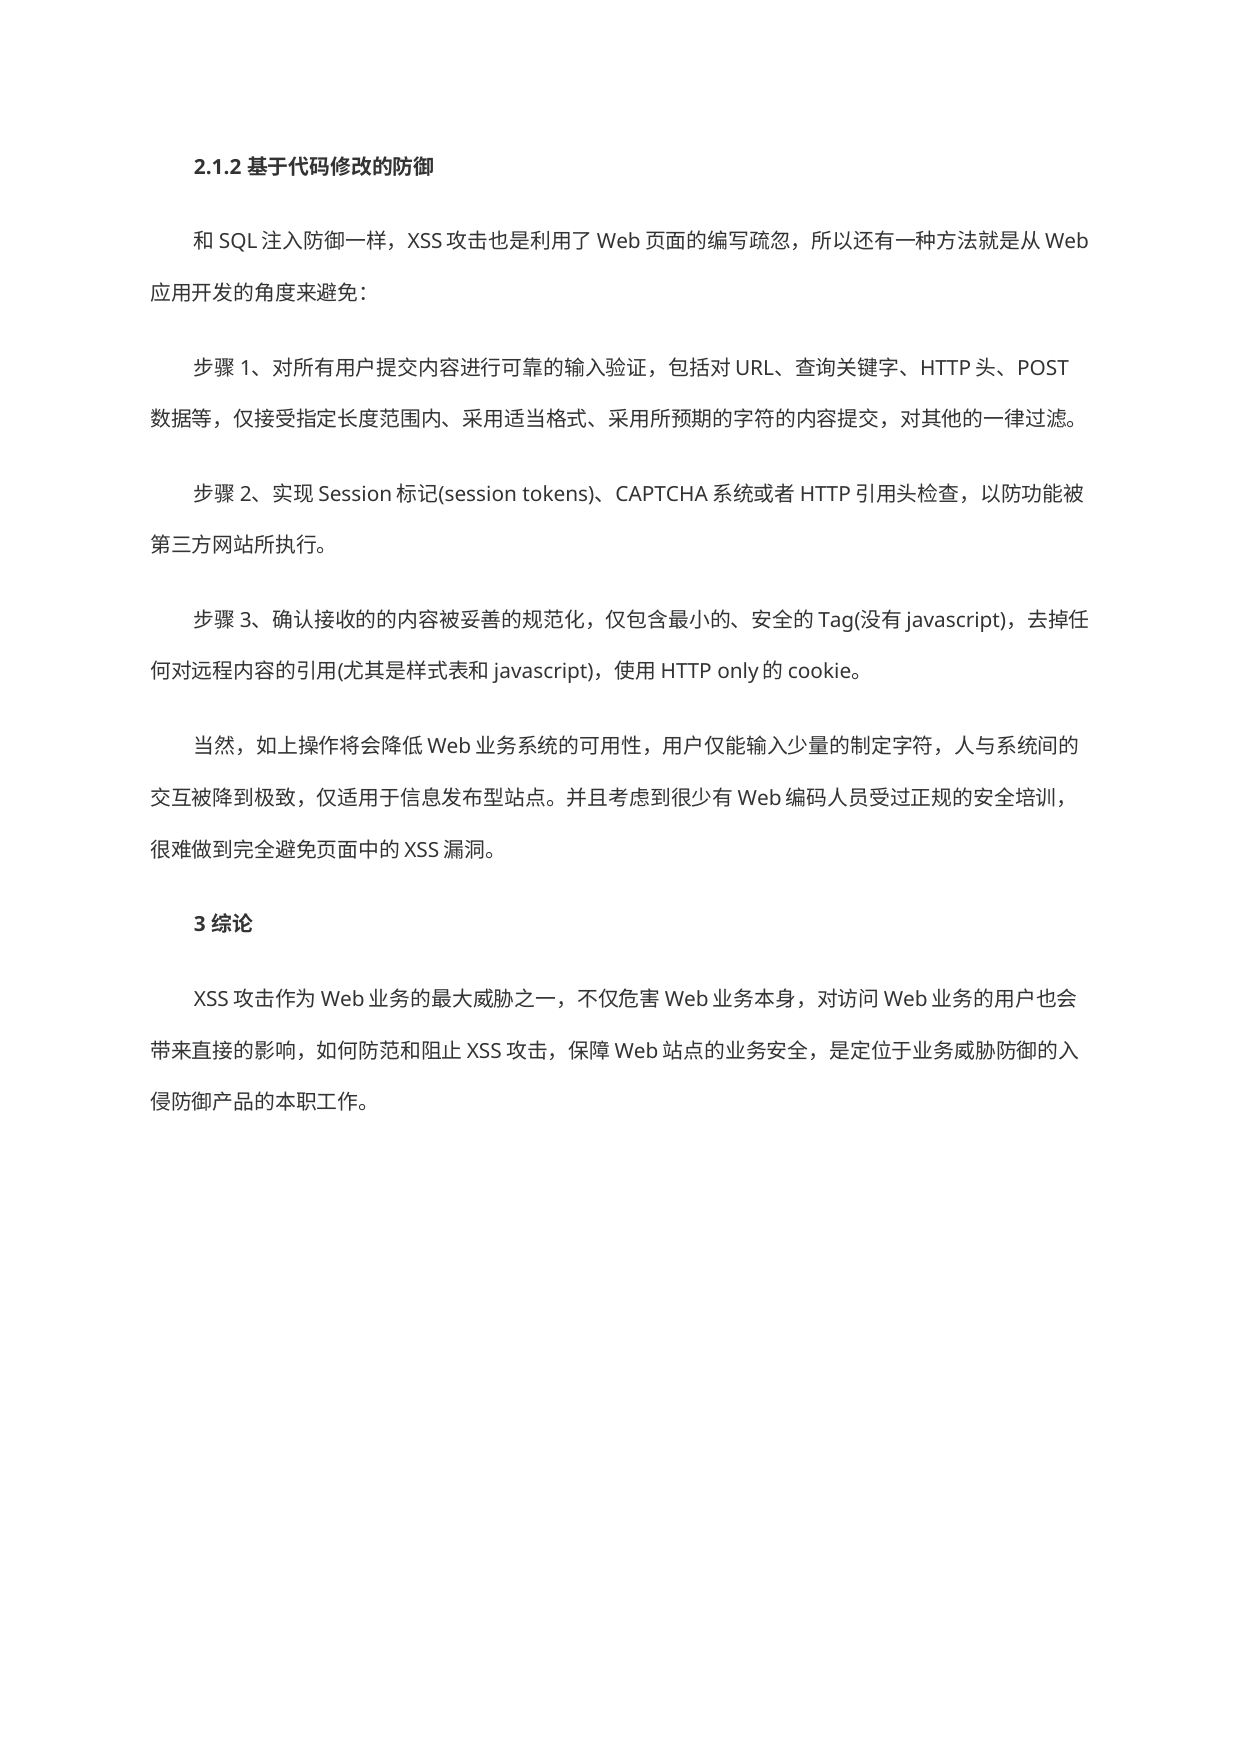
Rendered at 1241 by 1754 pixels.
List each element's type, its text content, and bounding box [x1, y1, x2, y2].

text 当然，如上操作将会降低Web业务系统的可用性，用户仅能输入少量的制定字符，人与系统间的交互被降到极致，仅适用于信息发布型站点。并且考虑到很少有Web编码人员受过正规的安全培训，很难做到完全避免页面中的XSS漏洞。 [150, 729, 1090, 863]
text 3 综论 [150, 907, 1090, 938]
text XSS攻击作为Web业务的最大威胁之一，不仅危害Web业务本身，对访问Web业务的用户也会带来直接的影响，如何防范和阻止XSS攻击，保障Web站点的业务安全，是定位于业务威胁防御的入侵防御产品的本职工作。 [150, 982, 1090, 1116]
text 步骤1、对所有用户提交内容进行可靠的输入验证，包括对URL、查询关键字、HTTP头、POST数据等，仅接受指定长度范围内、采用适当格式、采用所预期的字符的内容提交，对其他的一律过滤。 [150, 351, 1090, 433]
text 2.1.2 基于代码修改的防御 [150, 150, 1090, 180]
text 步骤2、实现Session标记(session tokens)、CAPTCHA系统或者HTTP引用头检查，以防功能被第三方网站所执行。 [150, 477, 1090, 559]
text 步骤3、确认接收的的内容被妥善的规范化，仅包含最小的、安全的Tag(没有javascript)，去掉任何对远程内容的引用(尤其是样式表和javascript)，使用HTTP only的cookie。 [150, 603, 1090, 685]
text 和SQL注入防御一样，XSS攻击也是利用了Web页面的编写疏忽，所以还有一种方法就是从Web应用开发的角度来避免： [150, 225, 1090, 307]
